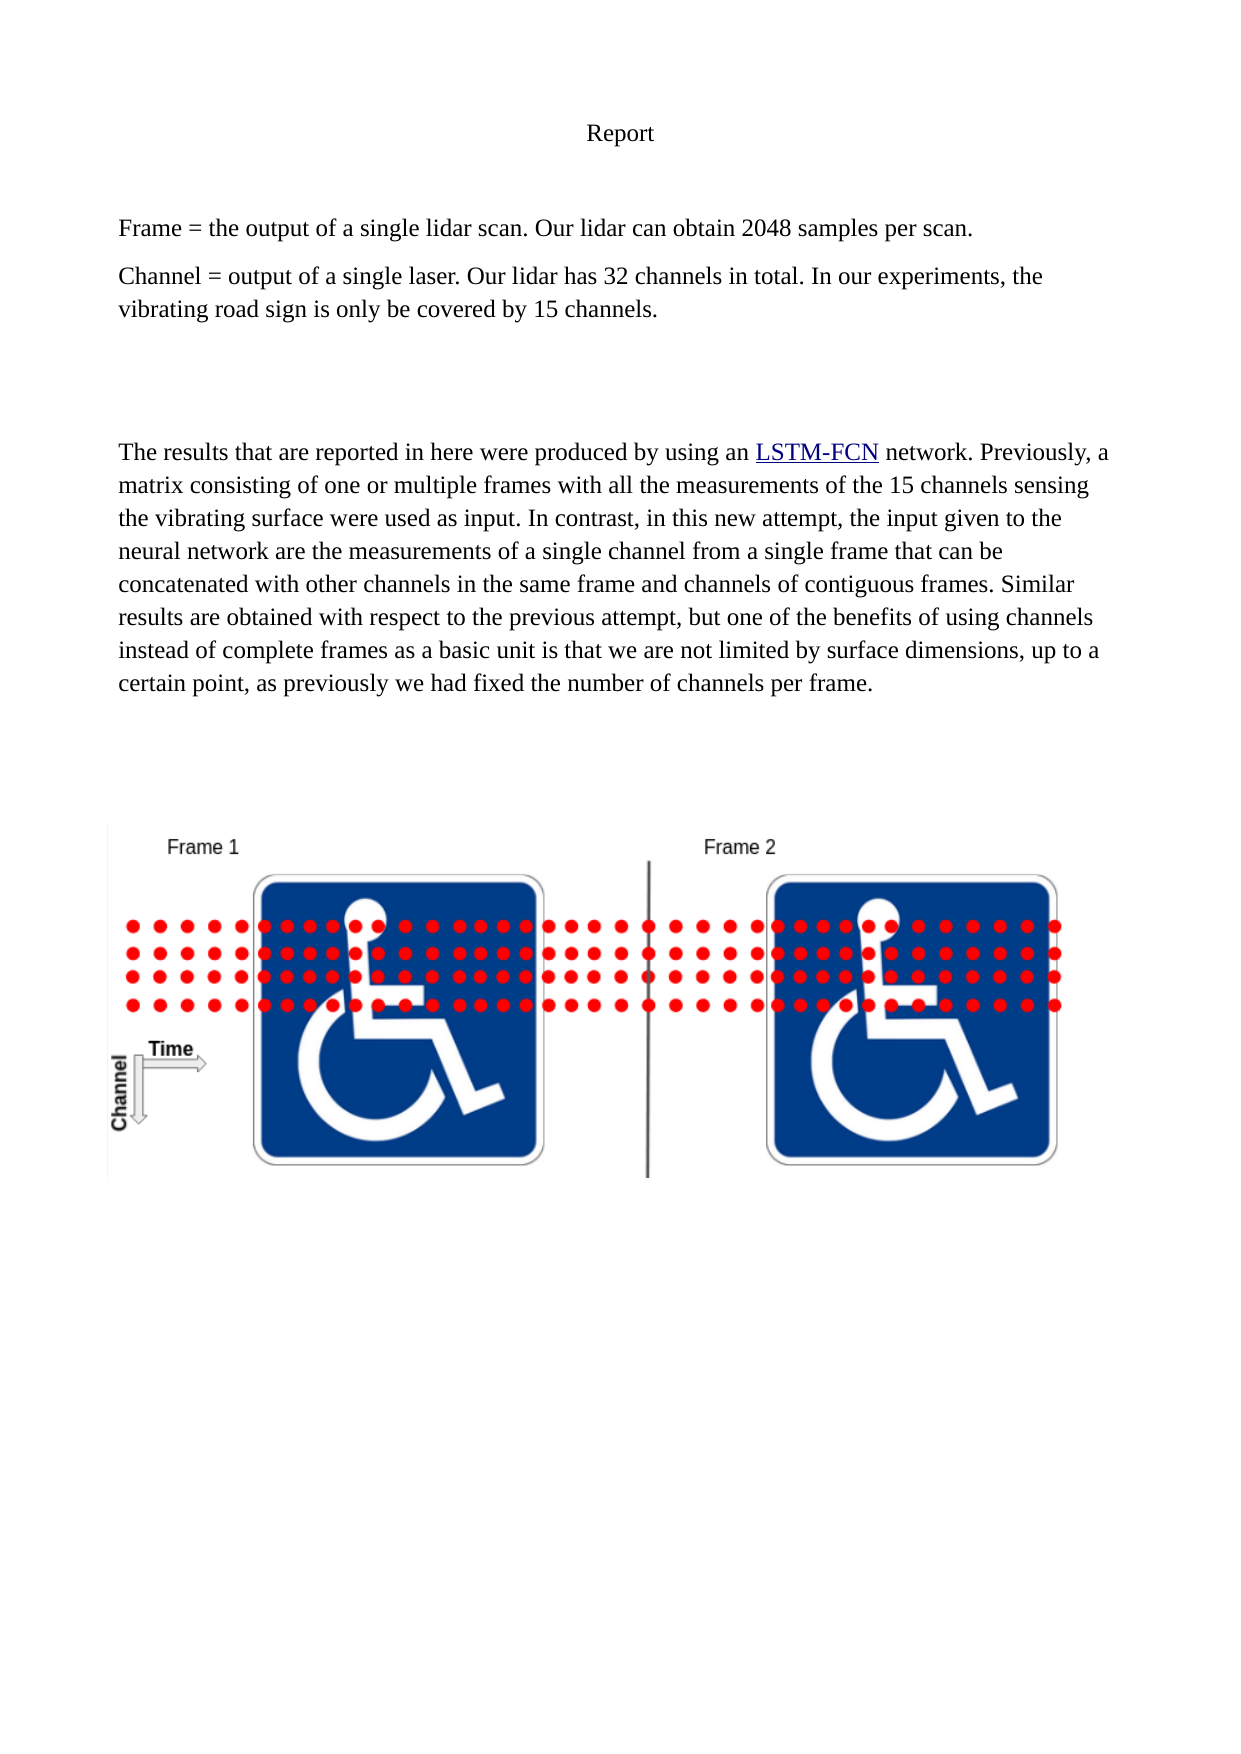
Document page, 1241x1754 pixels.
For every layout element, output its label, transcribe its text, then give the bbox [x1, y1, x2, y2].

text Channel = output of a single laser. Our lidar has 32 channels in total. In our experiments, the vibrating road sign is only be covered by 15 channels. [118, 261, 1122, 323]
text The results that are reported in here were produced by using an LSTM-FCN network. Previously, a matrix consisting of one or multiple frames with all the measurements of the 15 channels sensing the vibrating surface were used as input. In contrast, in this new attempt, the input given to the neural network are the measurements of a single channel from a single frame that can be concatenated with other channels in the same frame and channels of contiguous frames. Similar results are obtained with respect to the previous attempt, but one of the benefits of using channels instead of complete frames as a basic unit is that we are not limited by surface dimensions, up to a certain point, as previously we had fixed the number of channels per frame. [118, 437, 1122, 697]
text Frame = the output of a single lidar scan. Our lidar can obtain 2048 samples per scan. [118, 213, 1122, 242]
picture [107, 823, 1079, 1178]
text Report [118, 118, 1122, 147]
